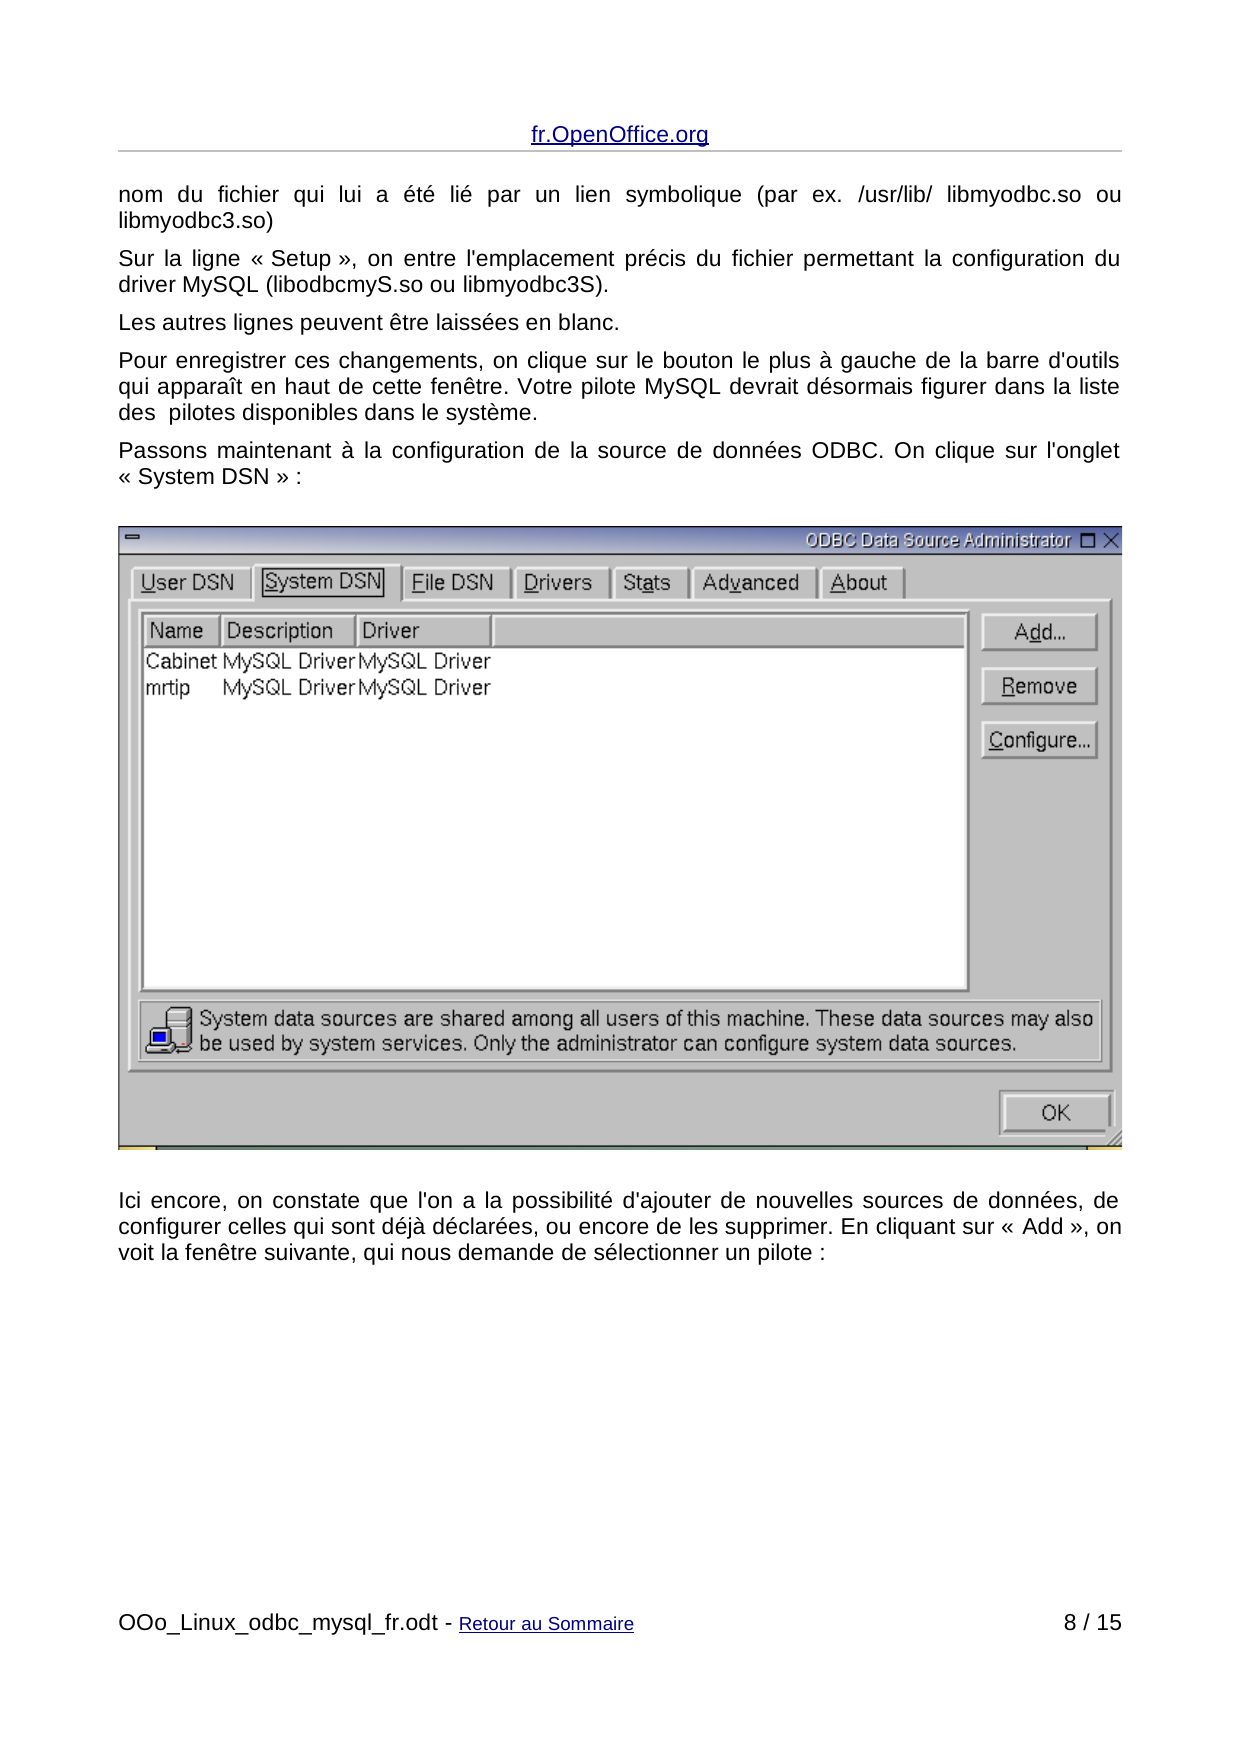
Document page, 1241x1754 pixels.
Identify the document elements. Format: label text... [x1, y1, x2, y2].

text nom du fichier qui lui a été lié par un lien symbolique (par ex. /usr/lib/ libmyodbc.so ou libmyodbc3.so) [118, 182, 1122, 234]
text Pour enregistrer ces changements, on clique sur le bouton le plus à gauche de la barre d'outils qui apparaît en haut de cette fenêtre. Votre pilote MySQL devrait désormais figurer dans la liste des pilotes disponibles dans le système. [118, 347, 1122, 425]
text Passons maintenant à la configuration de la source de données ODBC. On clique sur l'onglet « System DSN » : [118, 437, 1122, 489]
text Ici encore, on constate que l'on a la possibilité d'ajouter de nouvelles sources de données, de configurer celles qui sont déjà déclarées, ou encore de les supprimer. En cliquant sur « Add », on voit la fenêtre suivante, qui nous demande de sélectionner un pilote : [118, 1187, 1122, 1266]
text Sur la ligne « Setup », on entre l'emplacement précis du fichier permettant la configuration du driver MySQL (libodbcmyS.so ou libmyodbc3S). [118, 245, 1122, 297]
text Les autres lignes peuvent être laissées en blanc. [118, 309, 1122, 335]
picture [118, 526, 1123, 1150]
